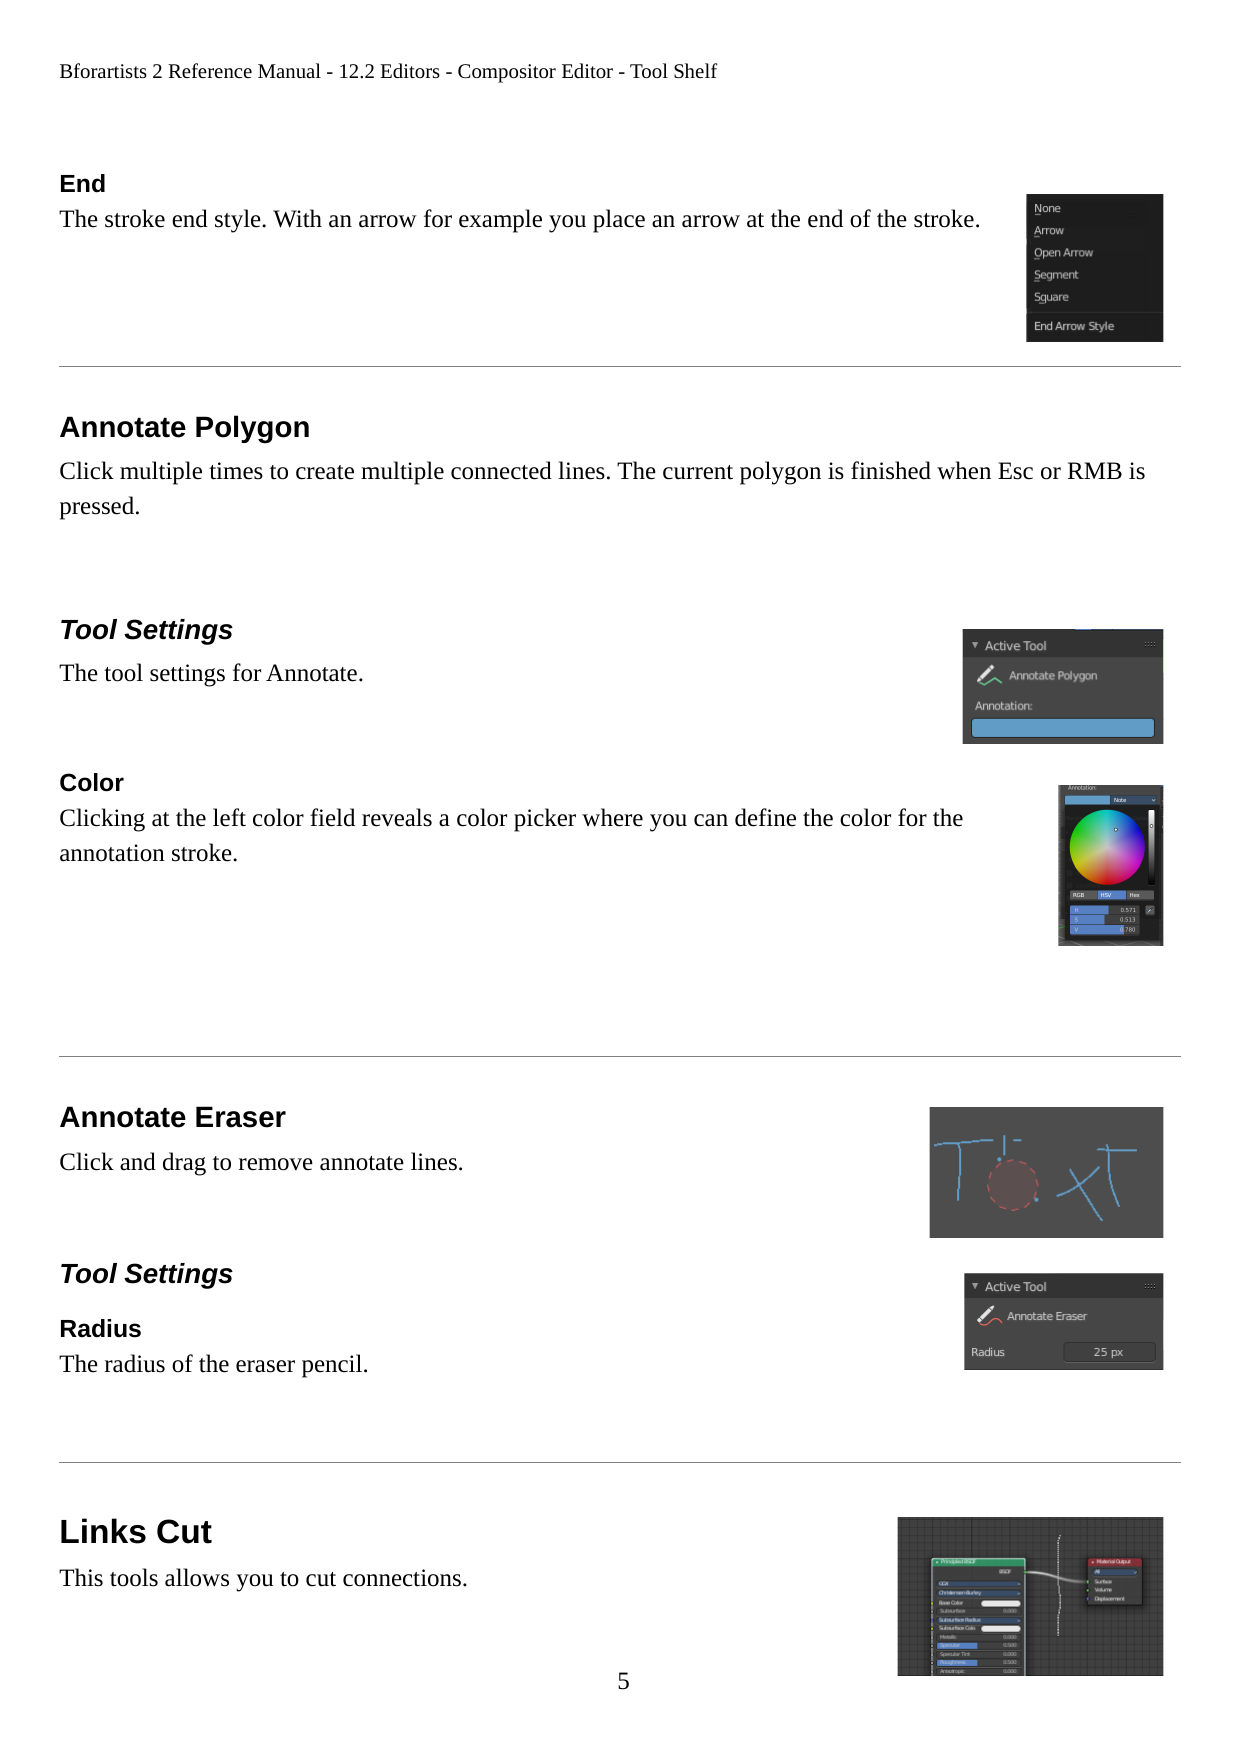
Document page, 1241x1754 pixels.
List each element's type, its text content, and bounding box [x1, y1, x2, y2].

text Click and drag to remove annotate lines. [59, 1147, 929, 1175]
subtitle Tool Settings [59, 1257, 1181, 1289]
picture [962, 629, 1164, 744]
subtitle Radius [59, 1314, 964, 1343]
text The tool settings for Annotate. [59, 658, 962, 686]
picture [1058, 785, 1164, 946]
picture [929, 1107, 1164, 1238]
picture [964, 1273, 1164, 1370]
subtitle Tool Settings [59, 613, 1181, 645]
picture [897, 1517, 1164, 1676]
subtitle Annotate Eraser [59, 1100, 1181, 1134]
subtitle Links Cut [59, 1512, 1181, 1551]
subtitle Annotate Polygon [59, 410, 1181, 444]
text Click multiple times to create multiple connected lines. The current polygon is finished when Esc or RMB is pressed. [59, 456, 1181, 520]
text The stroke end style. With an arrow for example you place an arrow at the end of the stroke. [59, 204, 1026, 233]
subtitle Color [59, 768, 1181, 797]
text This tools allows you to cut connections. [59, 1563, 897, 1592]
text The radius of the eraser pencil. [59, 1349, 1181, 1378]
text Clicking at the left color field reveals a color picker where you can define the color for the annotation stroke. [59, 803, 1058, 866]
subtitle [1164, 1314, 1181, 1343]
subtitle End [59, 169, 1181, 198]
picture [1026, 194, 1164, 342]
